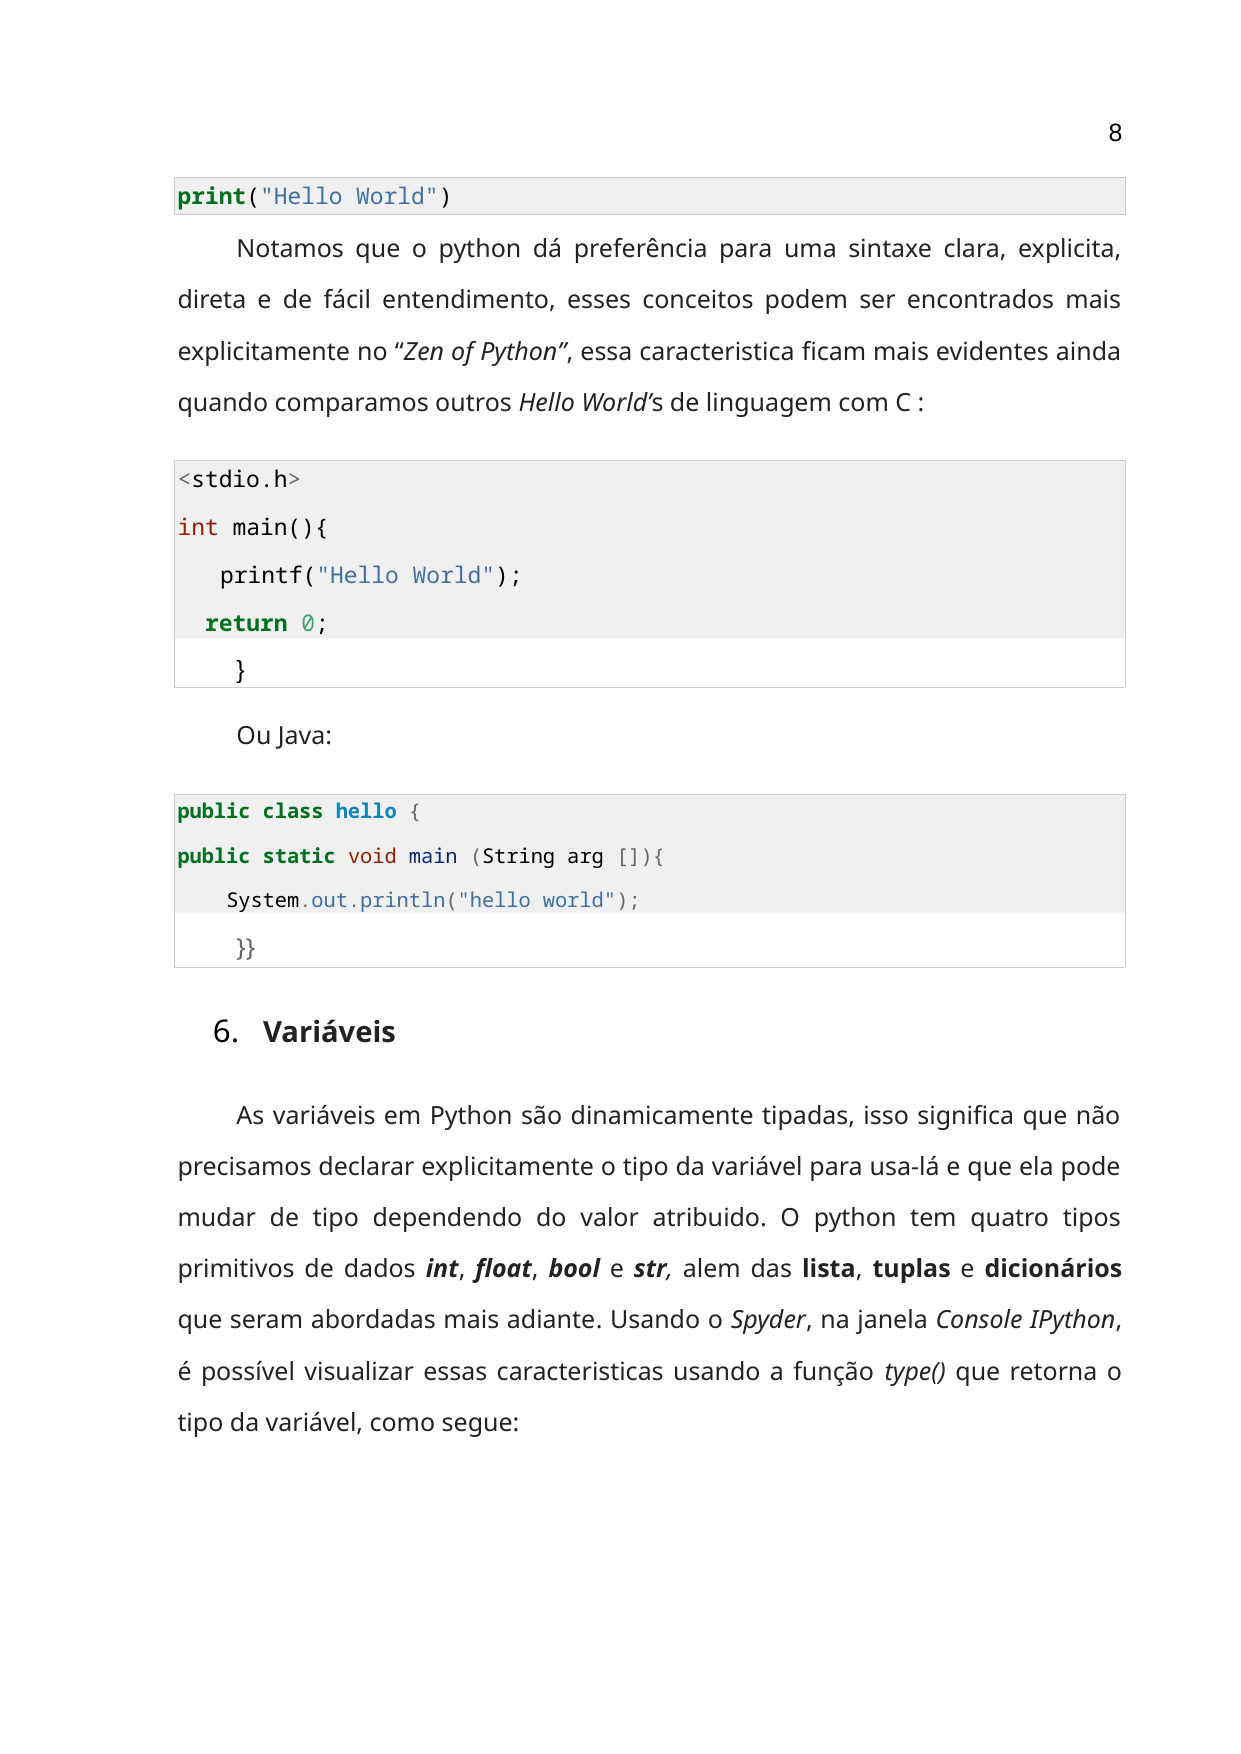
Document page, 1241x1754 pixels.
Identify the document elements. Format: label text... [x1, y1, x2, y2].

text } [175, 652, 1125, 687]
text Ou Java: [177, 718, 1122, 752]
text public class hello { [175, 795, 1125, 824]
text <stdio.h> [175, 461, 1125, 494]
text public static void main (String arg []){ [175, 838, 1125, 869]
subtitle Variáveis [177, 1009, 1122, 1052]
text As variáveis em Python são dinamicamente tipadas, isso significa que não precisamos declarar explicitamente o tipo da variável para usa-lá e que ela pode mudar de tipo dependendo do valor atribuido. O python tem quatro tipos primitivos de dados int, float, bool e str, alem das lista, tuplas e dicionários que seram abordadas mais adiante. Usando o Spyder, na janela Console IPython, é possível visualizar essas caracteristicas usando a função type() que retorna o tipo da variável, como segue: [177, 1098, 1122, 1438]
text int main(){ [175, 508, 1125, 542]
text printf("Hello World"); [175, 556, 1125, 590]
text print("Hello World") [175, 178, 1125, 214]
text Notamos que o python dá preferência para uma sintaxe clara, explicita, direta e de fácil entendimento, esses conceitos podem ser encontrados mais explicitamente no “Zen of Python”, essa caracteristica ficam mais evidentes ainda quando comparamos outros Hello World’s de linguagem com C : [177, 231, 1122, 418]
text System.out.println("hello world"); [175, 883, 1125, 913]
text }} [175, 927, 1125, 967]
text return 0; [175, 604, 1125, 638]
